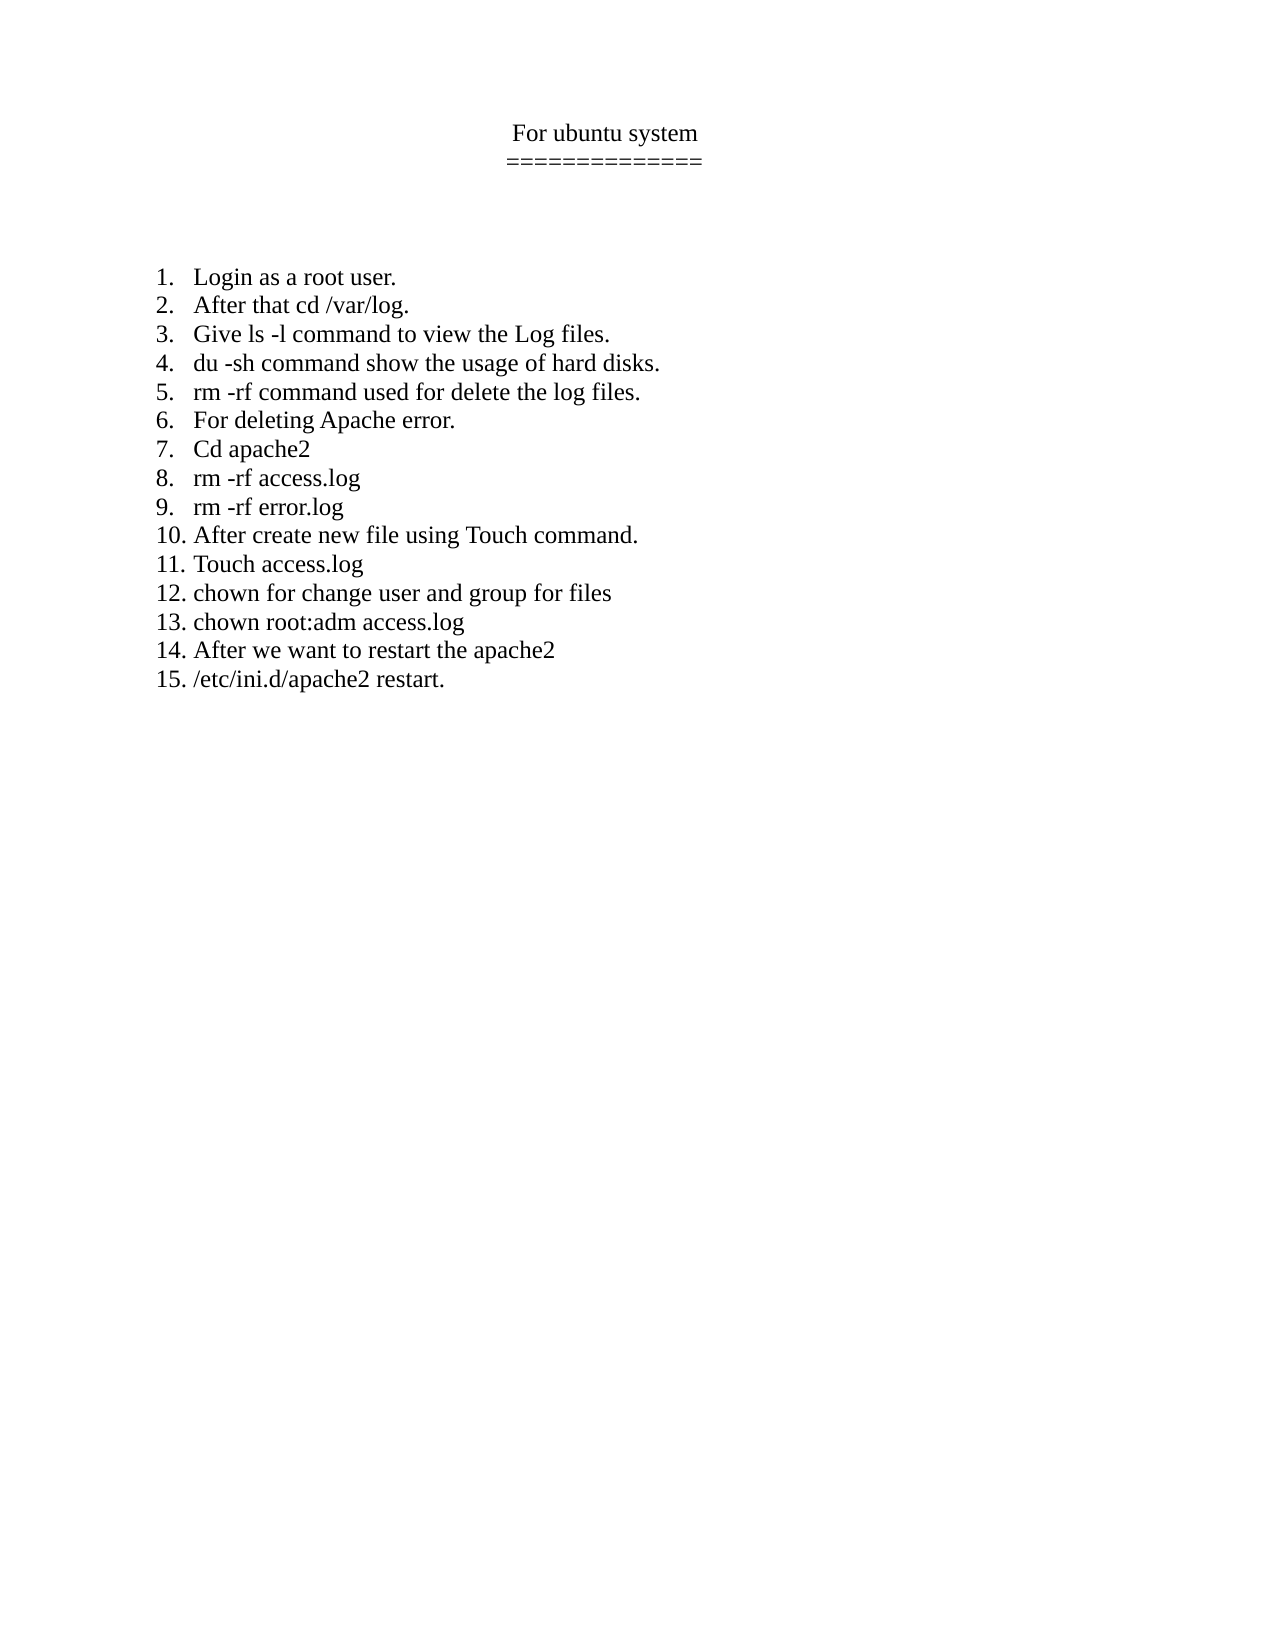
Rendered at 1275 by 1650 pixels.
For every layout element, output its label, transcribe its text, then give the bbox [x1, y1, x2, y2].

list chown root:adm access.log [156, 607, 1157, 636]
list After we want to restart the apache2 [156, 636, 1157, 664]
list Login as a root user. [156, 262, 1157, 291]
list For deleting Apache error. [156, 406, 1157, 434]
list rm -rf command used for delete the log files. [156, 377, 1157, 406]
text For ubuntu system [118, 118, 1157, 147]
list /etc/ini.d/apache2 restart. [156, 664, 1157, 693]
list chown for change user and group for files [156, 578, 1157, 607]
list Give ls -l command to view the Log files. [156, 319, 1157, 348]
list Touch access.log [156, 549, 1157, 578]
list du -sh command show the usage of hard disks. [156, 348, 1157, 377]
list rm -rf error.log [156, 492, 1157, 521]
list Cd apache2 [156, 434, 1157, 463]
list After create new file using Touch command. [156, 521, 1157, 549]
list rm -rf access.log [156, 463, 1157, 492]
text ============== [118, 147, 1157, 176]
list After that cd /var/log. [156, 291, 1157, 319]
